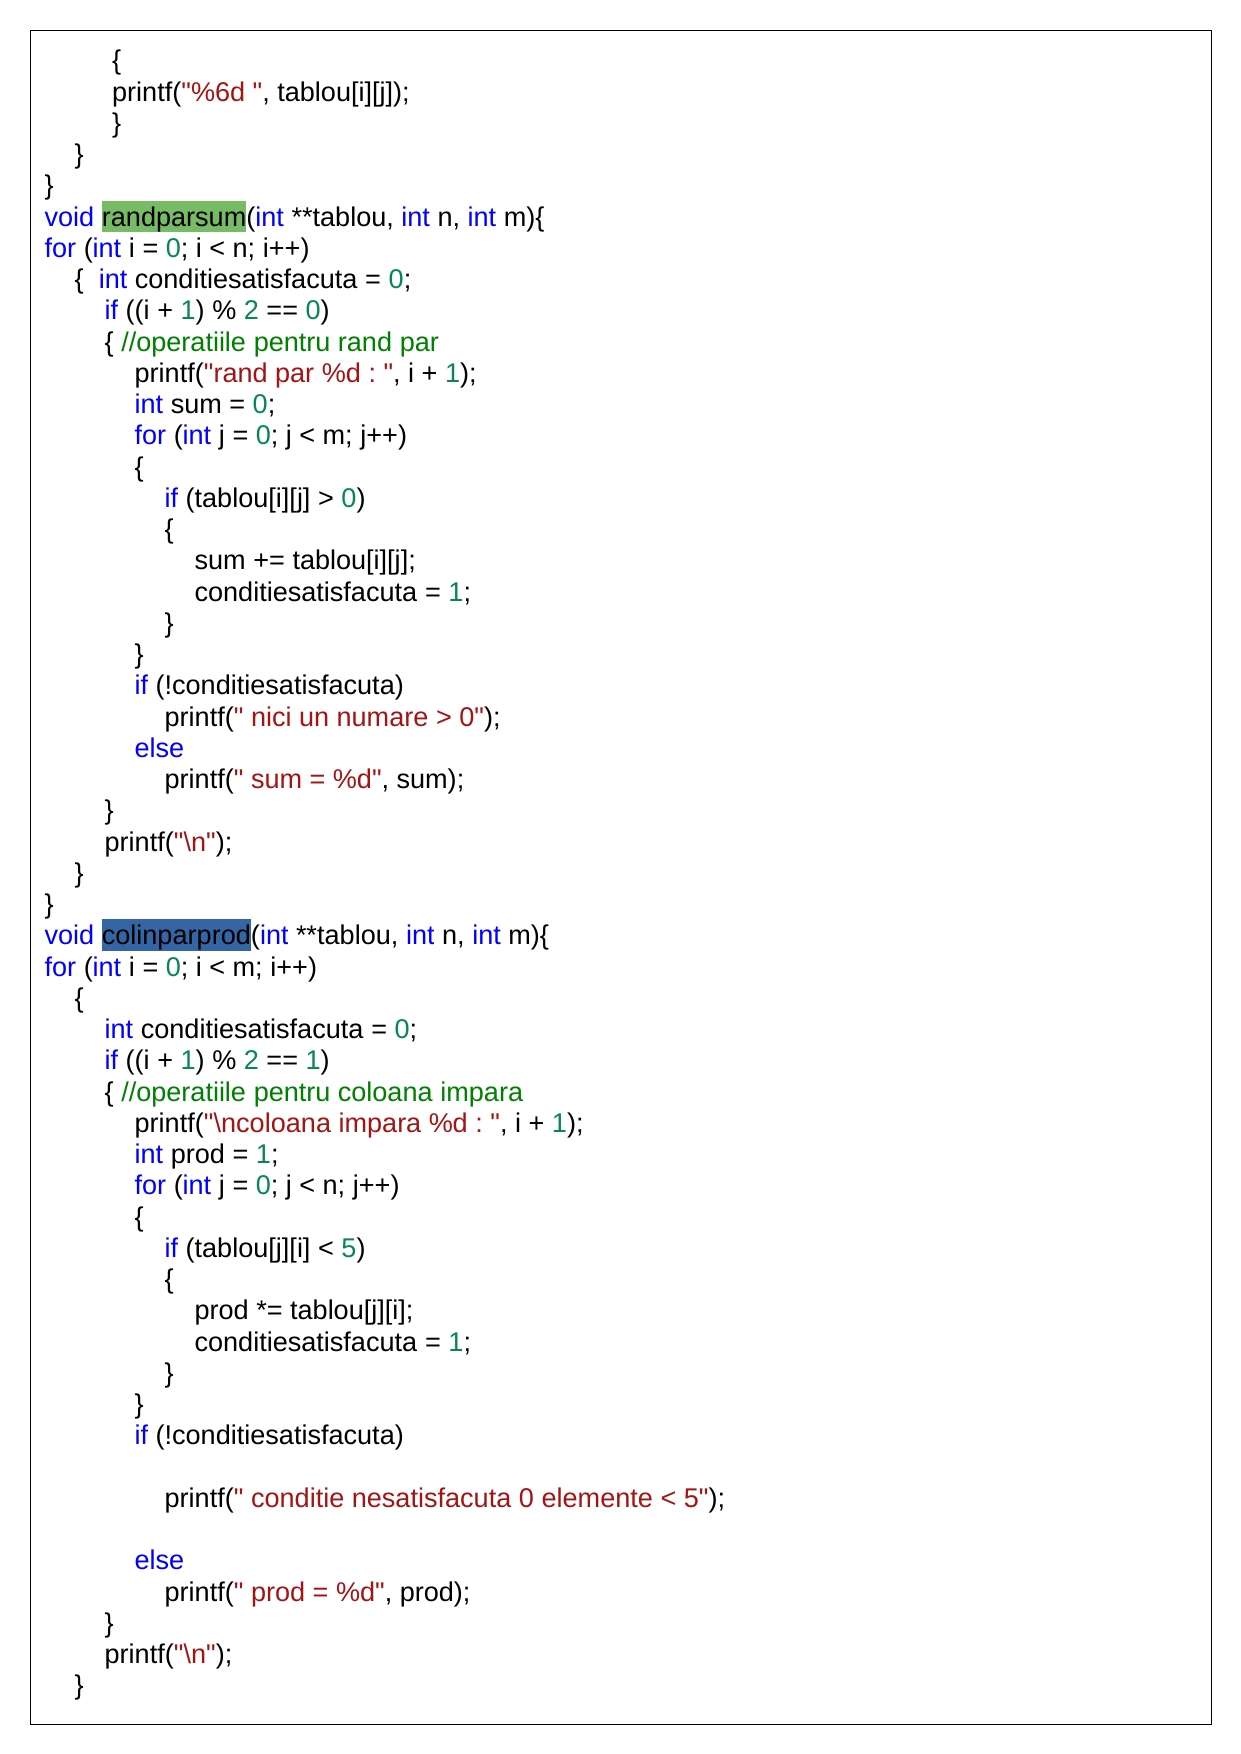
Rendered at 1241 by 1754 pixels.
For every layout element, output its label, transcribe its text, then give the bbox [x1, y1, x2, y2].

text { [44, 513, 1196, 544]
text } [44, 1388, 1196, 1419]
text } [44, 1669, 1196, 1701]
text } [44, 107, 1196, 138]
text { [44, 982, 1196, 1013]
text printf("rand par %d : ", i + 1); [44, 357, 1196, 388]
text if ((i + 1) % 2 == 0) [44, 294, 1196, 326]
text printf(" conditie nesatisfacuta 0 elemente < 5"); [44, 1482, 1196, 1513]
text if (tablou[i][j] > 0) [44, 482, 1196, 513]
text } [44, 1357, 1196, 1388]
text prod *= tablou[j][i]; [44, 1294, 1196, 1326]
text { [44, 1263, 1196, 1294]
text void colinparprod(int **tablou, int n, int m){ [44, 919, 1196, 951]
text printf("\ncoloana impara %d : ", i + 1); [44, 1107, 1196, 1138]
text if (tablou[j][i] < 5) [44, 1232, 1196, 1263]
text else [44, 732, 1196, 763]
text } [44, 638, 1196, 669]
text for (int j = 0; j < m; j++) [44, 419, 1196, 451]
text } [44, 1607, 1196, 1638]
text printf(" prod = %d", prod); [44, 1576, 1196, 1607]
text { //operatiile pentru rand par [44, 326, 1196, 357]
text else [44, 1544, 1196, 1576]
text for (int i = 0; i < n; i++) [44, 232, 1196, 263]
text } [44, 169, 1196, 201]
text printf(" nici un numare > 0"); [44, 701, 1196, 732]
text } [44, 794, 1196, 826]
text if (!conditiesatisfacuta) [44, 1419, 1196, 1451]
text printf("%6d ", tablou[i][j]); [44, 76, 1196, 107]
text printf(" sum = %d", sum); [44, 763, 1196, 794]
text printf("\n"); [44, 826, 1196, 857]
text void randparsum(int **tablou, int n, int m){ [44, 201, 1196, 232]
text int prod = 1; [44, 1138, 1196, 1169]
text { //operatiile pentru coloana impara [44, 1076, 1196, 1107]
text int conditiesatisfacuta = 0; [44, 1013, 1196, 1044]
text conditiesatisfacuta = 1; [44, 1326, 1196, 1357]
text } [44, 888, 1196, 919]
text for (int i = 0; i < m; i++) [44, 951, 1196, 982]
text conditiesatisfacuta = 1; [44, 576, 1196, 607]
text } [44, 607, 1196, 638]
text { [44, 451, 1196, 482]
text { [44, 44, 1196, 76]
text } [44, 138, 1196, 169]
text for (int j = 0; j < n; j++) [44, 1169, 1196, 1201]
text { [44, 1201, 1196, 1232]
text printf("\n"); [44, 1638, 1196, 1669]
text { int conditiesatisfacuta = 0; [44, 263, 1196, 294]
text sum += tablou[i][j]; [44, 544, 1196, 576]
text int sum = 0; [44, 388, 1196, 419]
text if (!conditiesatisfacuta) [44, 669, 1196, 701]
text if ((i + 1) % 2 == 1) [44, 1044, 1196, 1076]
text } [44, 857, 1196, 888]
